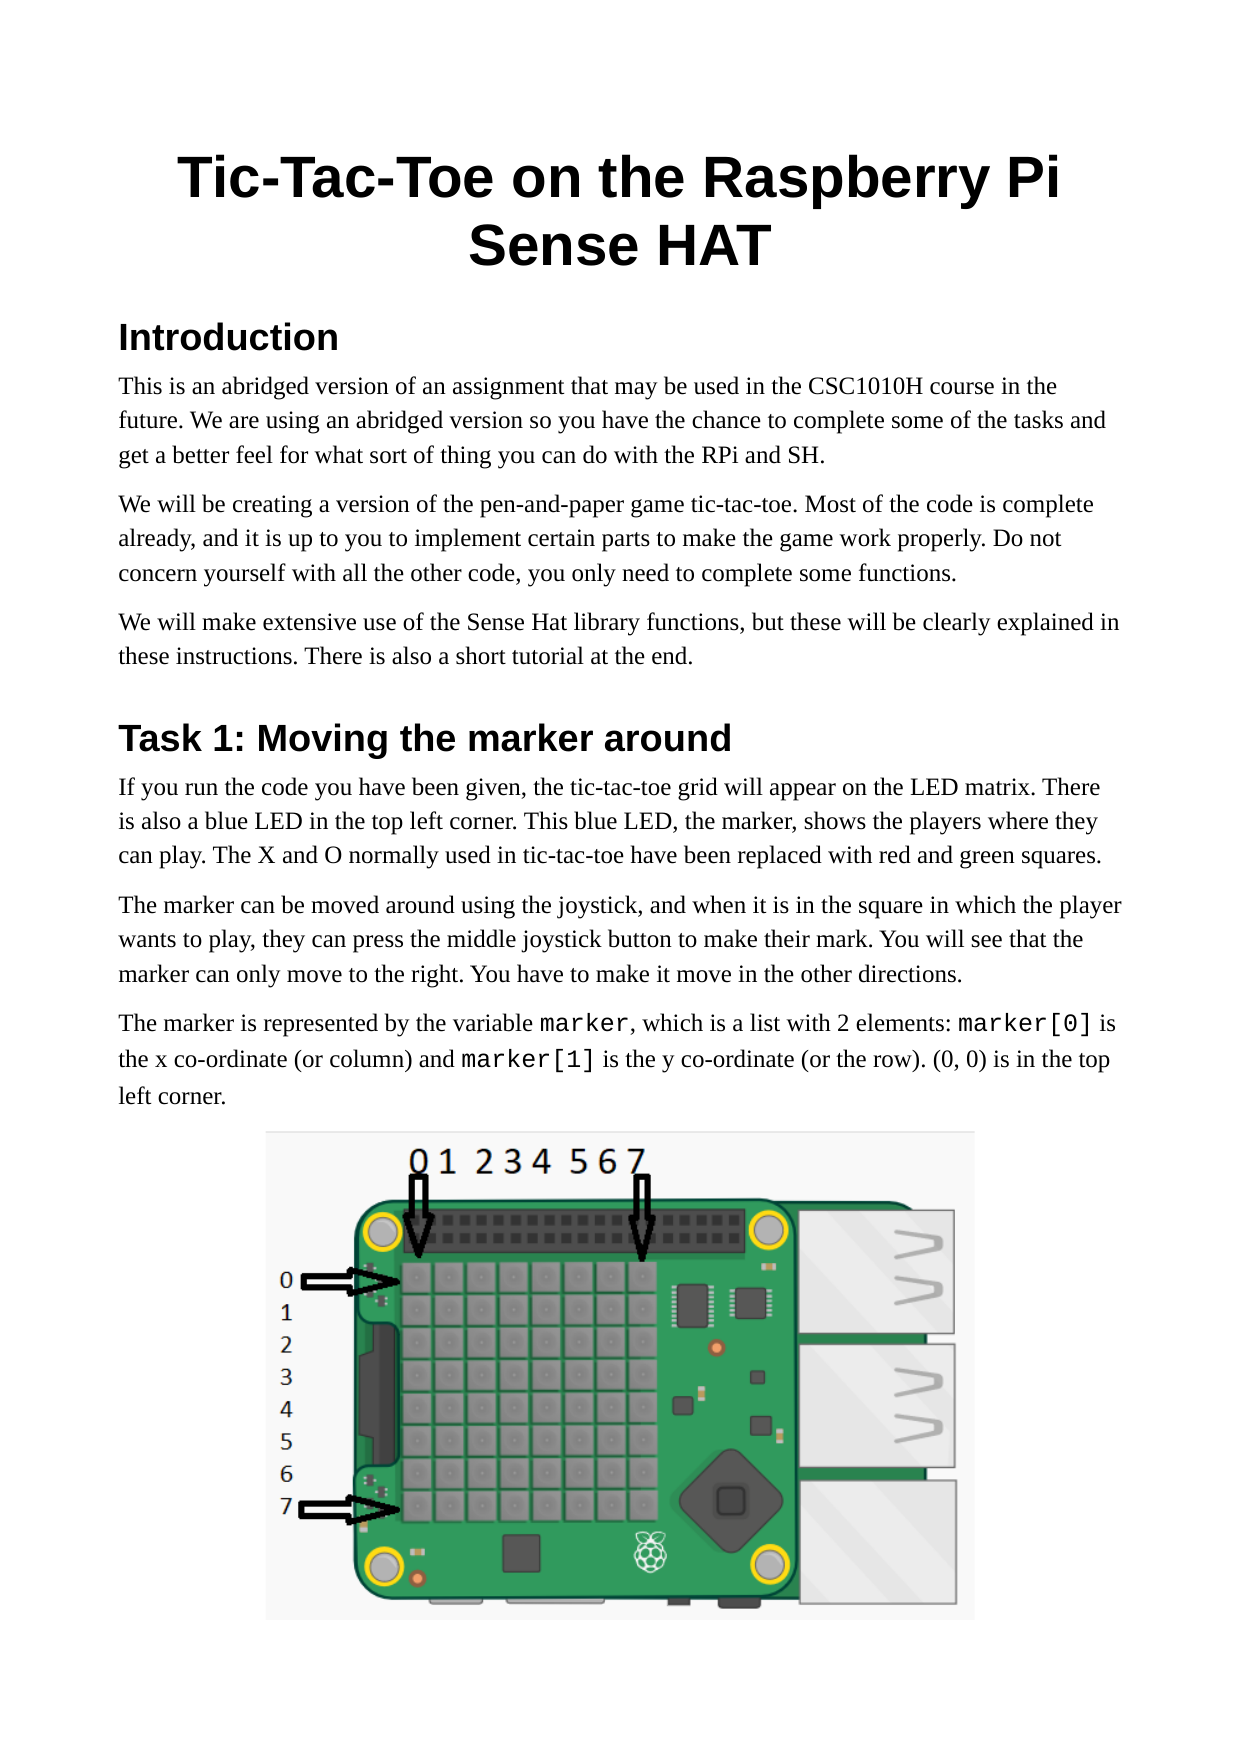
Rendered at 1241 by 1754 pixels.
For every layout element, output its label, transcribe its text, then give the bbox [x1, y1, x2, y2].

title Tic-Tac-Toe on the Raspberry Pi Sense HAT [118, 143, 1122, 277]
text If you run the code you have been given, the tic-tac-toe grid will appear on the LED matrix. There is also a blue LED in the top left corner. This blue LED, the marker, shows the players where they can play. The X and O normally used in tic-tac-toe have been replaced with red and green squares. [118, 772, 1122, 869]
text The marker is represented by the variable marker, which is a list with 2 elements: marker[0] is the x co-ordinate (or column) and marker[1] is the y co-ordinate (or the row). (0, 0) is in the top left corner. [118, 1008, 1122, 1109]
text The marker can be moved around using the joystick, and when it is in the square in which the player wants to play, they can press the middle joystick button to make their mark. You will see that the marker can only move to the right. You have to make it move in the other directions. [118, 890, 1122, 987]
subtitle Introduction [118, 315, 1122, 358]
text We will make extensive use of the Sense Hat library functions, but these will be clearly explained in these instructions. There is also a short tutorial at the end. [118, 607, 1122, 670]
text We will be creating a version of the pen-and-paper game tic-tac-toe. Most of the code is complete already, and it is up to you to implement certain parts to make the game work properly. Do not concern yourself with all the other code, you only need to complete some functions. [118, 489, 1122, 587]
text This is an abridged version of an assignment that may be used in the CSC1010H course in the future. We are using an abridged version so you have the chance to complete some of the tasks and get a better feel for what sort of thing you can do with the RPi and SH. [118, 371, 1122, 469]
picture [265, 1130, 975, 1620]
subtitle Task 1: Moving the marker around [118, 716, 1122, 759]
